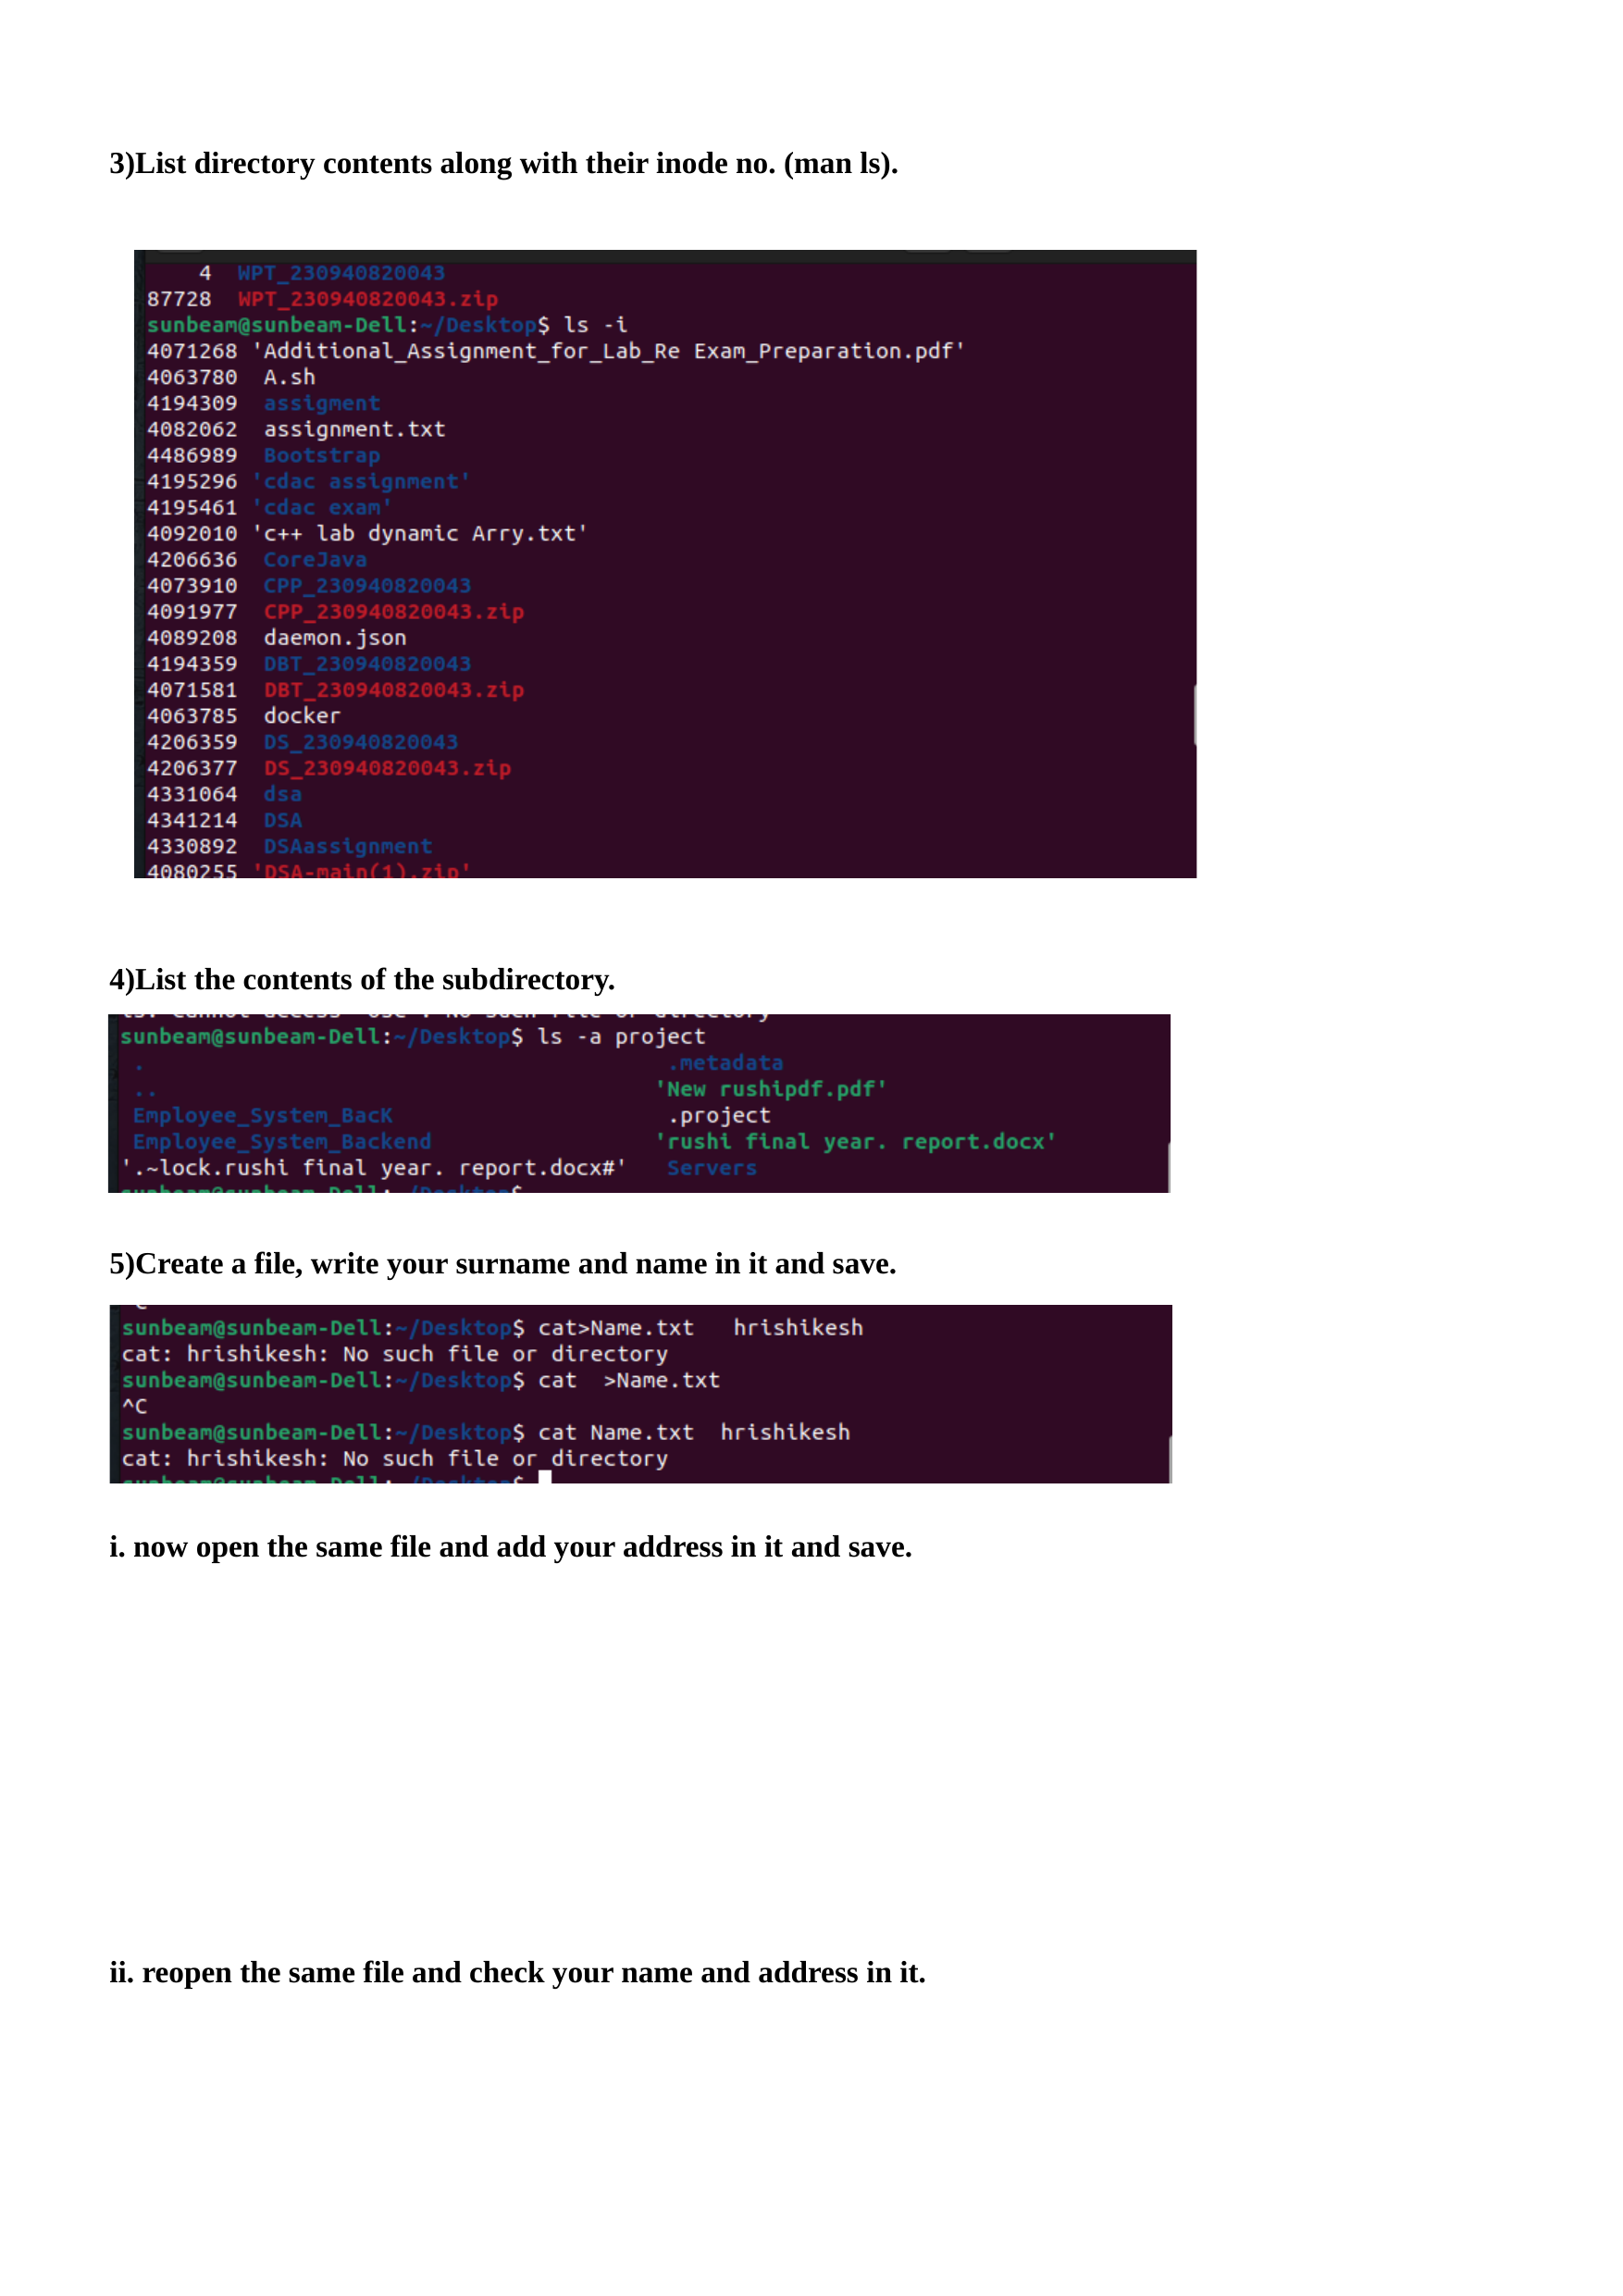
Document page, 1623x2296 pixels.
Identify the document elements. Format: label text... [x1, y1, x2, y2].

text 4)List the contents of the subdirectory. [109, 961, 1514, 996]
picture [109, 1305, 1172, 1483]
text 5)Create a file, write your surname and name in it and save. [109, 1245, 1514, 1280]
text i. now open the same file and add your address in it and save. [109, 1528, 1514, 1564]
picture [107, 1014, 1171, 1193]
text 3)List directory contents along with their inode no. (man ls). [109, 144, 1514, 180]
text ii. reopen the same file and check your name and address in it. [109, 1954, 1514, 1990]
picture [134, 250, 1197, 878]
